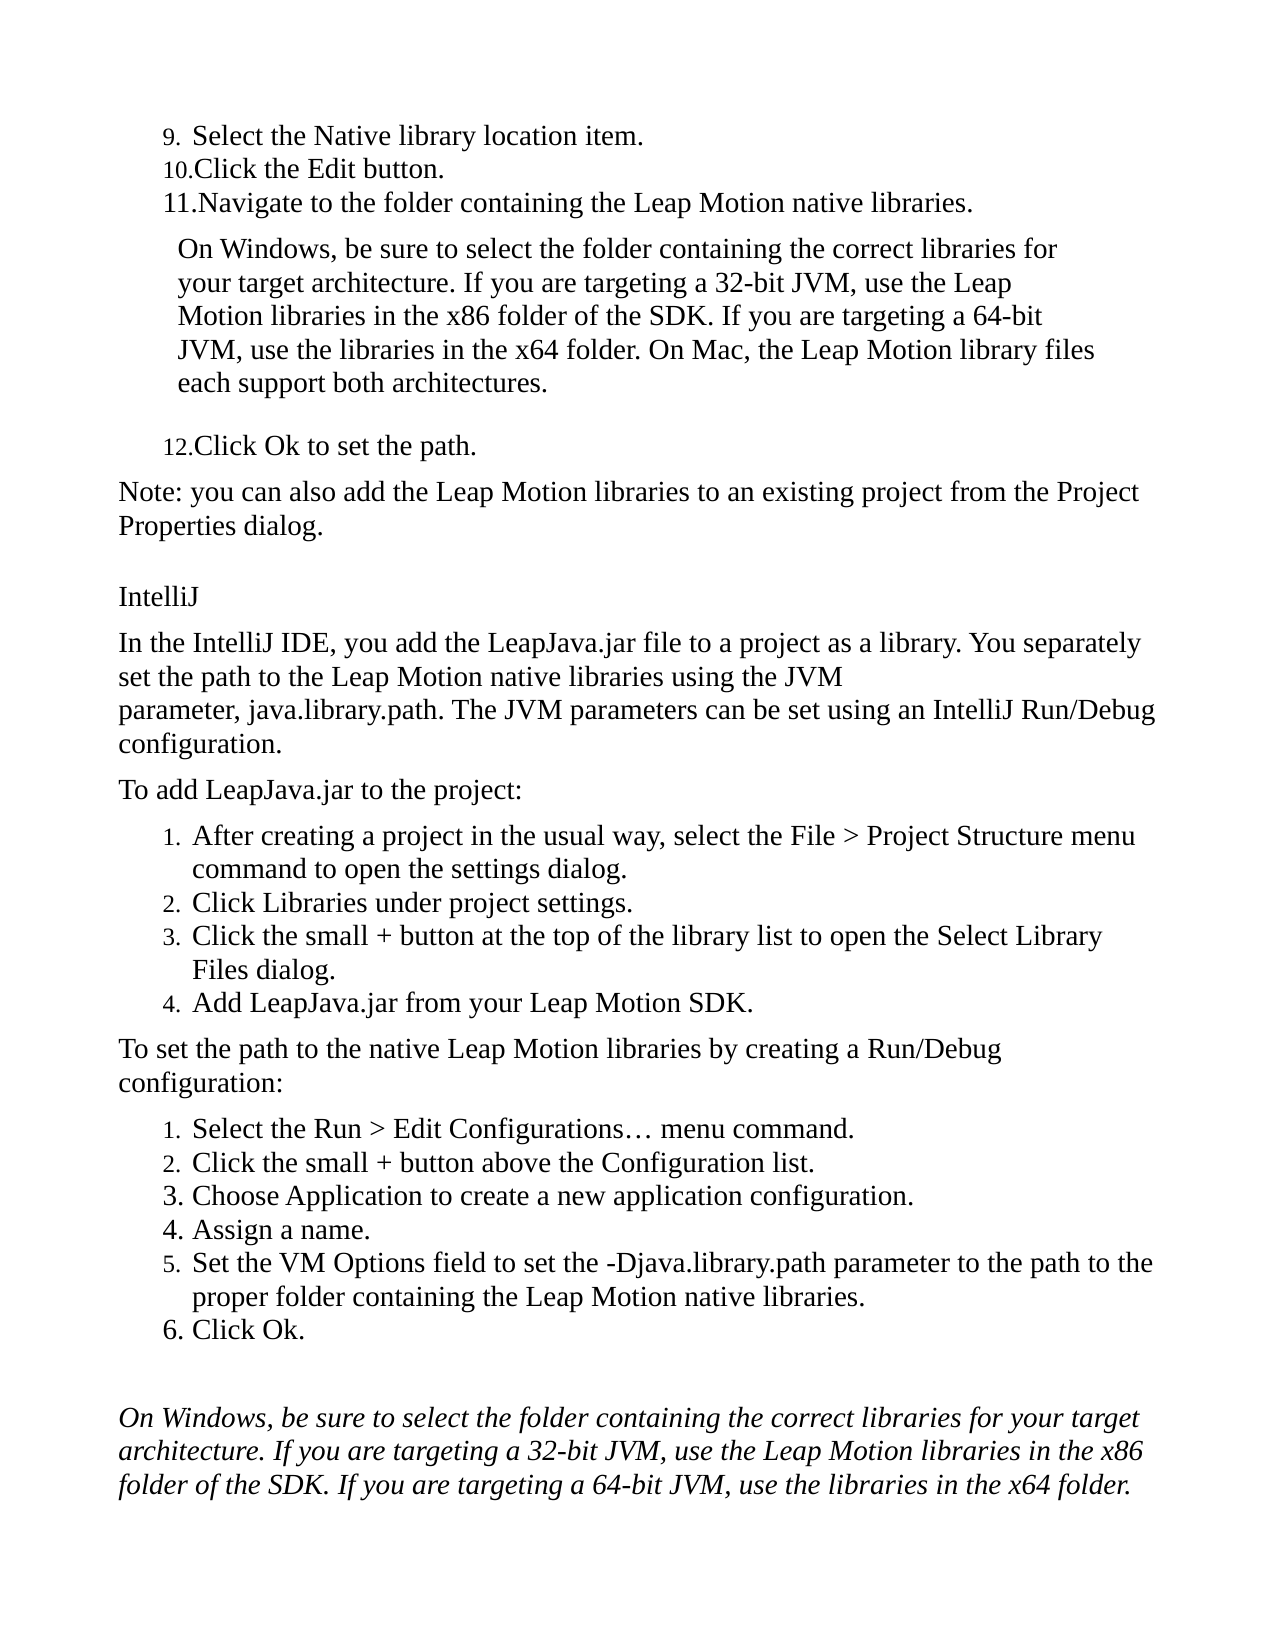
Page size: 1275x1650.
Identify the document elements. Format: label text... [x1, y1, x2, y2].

list Add LeapJava.jar from your Leap Motion SDK. [162, 986, 1157, 1019]
list Navigate to the folder containing the Leap Motion native libraries. [162, 185, 1157, 219]
text Note: you can also add the Leap Motion libraries to an existing project from the Project Properties dialog. [118, 474, 1157, 542]
list Assign a name. [162, 1212, 1157, 1245]
text On Windows, be sure to select the folder containing the correct libraries for your target architecture. If you are targeting a 32-bit JVM, use the Leap Motion libraries in the x86 folder of the SDK. If you are targeting a 64-bit JVM, use the libraries in the x64 folder. On Mac, the Leap Motion library files each support both architectures. [177, 231, 1098, 399]
list Click the Edit button. [162, 152, 1157, 185]
list Select the Run > Edit Configurations… menu command. [162, 1111, 1157, 1145]
list Click Ok. [162, 1312, 1157, 1346]
subtitle IntelliJ [118, 579, 1157, 613]
list Click Ok to set the path. [162, 428, 1157, 462]
text In the IntelliJ IDE, you add the LeapJava.jar file to a project as a library. You separately set the path to the Leap Motion native libraries using the JVM parameter, java.library.path. The JVM parameters can be set using an IntelliJ Run/Debug configuration. [118, 625, 1157, 759]
list Select the Native library location item. [162, 118, 1157, 152]
text To add LeapJava.jar to the project: [118, 772, 1157, 805]
list Click Libraries under project settings. [162, 885, 1157, 918]
list Set the VM Options field to set the -Djava.library.path parameter to the path to the proper folder containing the Leap Motion native libraries. [162, 1245, 1157, 1312]
text To set the path to the native Leap Motion libraries by creating a Run/Debug configuration: [118, 1032, 1157, 1099]
list Choose Application to create a new application configuration. [162, 1178, 1157, 1212]
text On Windows, be sure to select the folder containing the correct libraries for your target architecture. If you are targeting a 32-bit JVM, use the Leap Motion libraries in the x86 folder of the SDK. If you are targeting a 64-bit JVM, use the libraries in the x64 folder. [118, 1400, 1157, 1500]
list Click the small + button above the Configuration list. [162, 1145, 1157, 1178]
list Click the small + button at the top of the library list to open the Select Library Files dialog. [162, 918, 1157, 986]
list After creating a project in the usual way, select the File > Project Structure menu command to open the settings dialog. [162, 818, 1157, 885]
